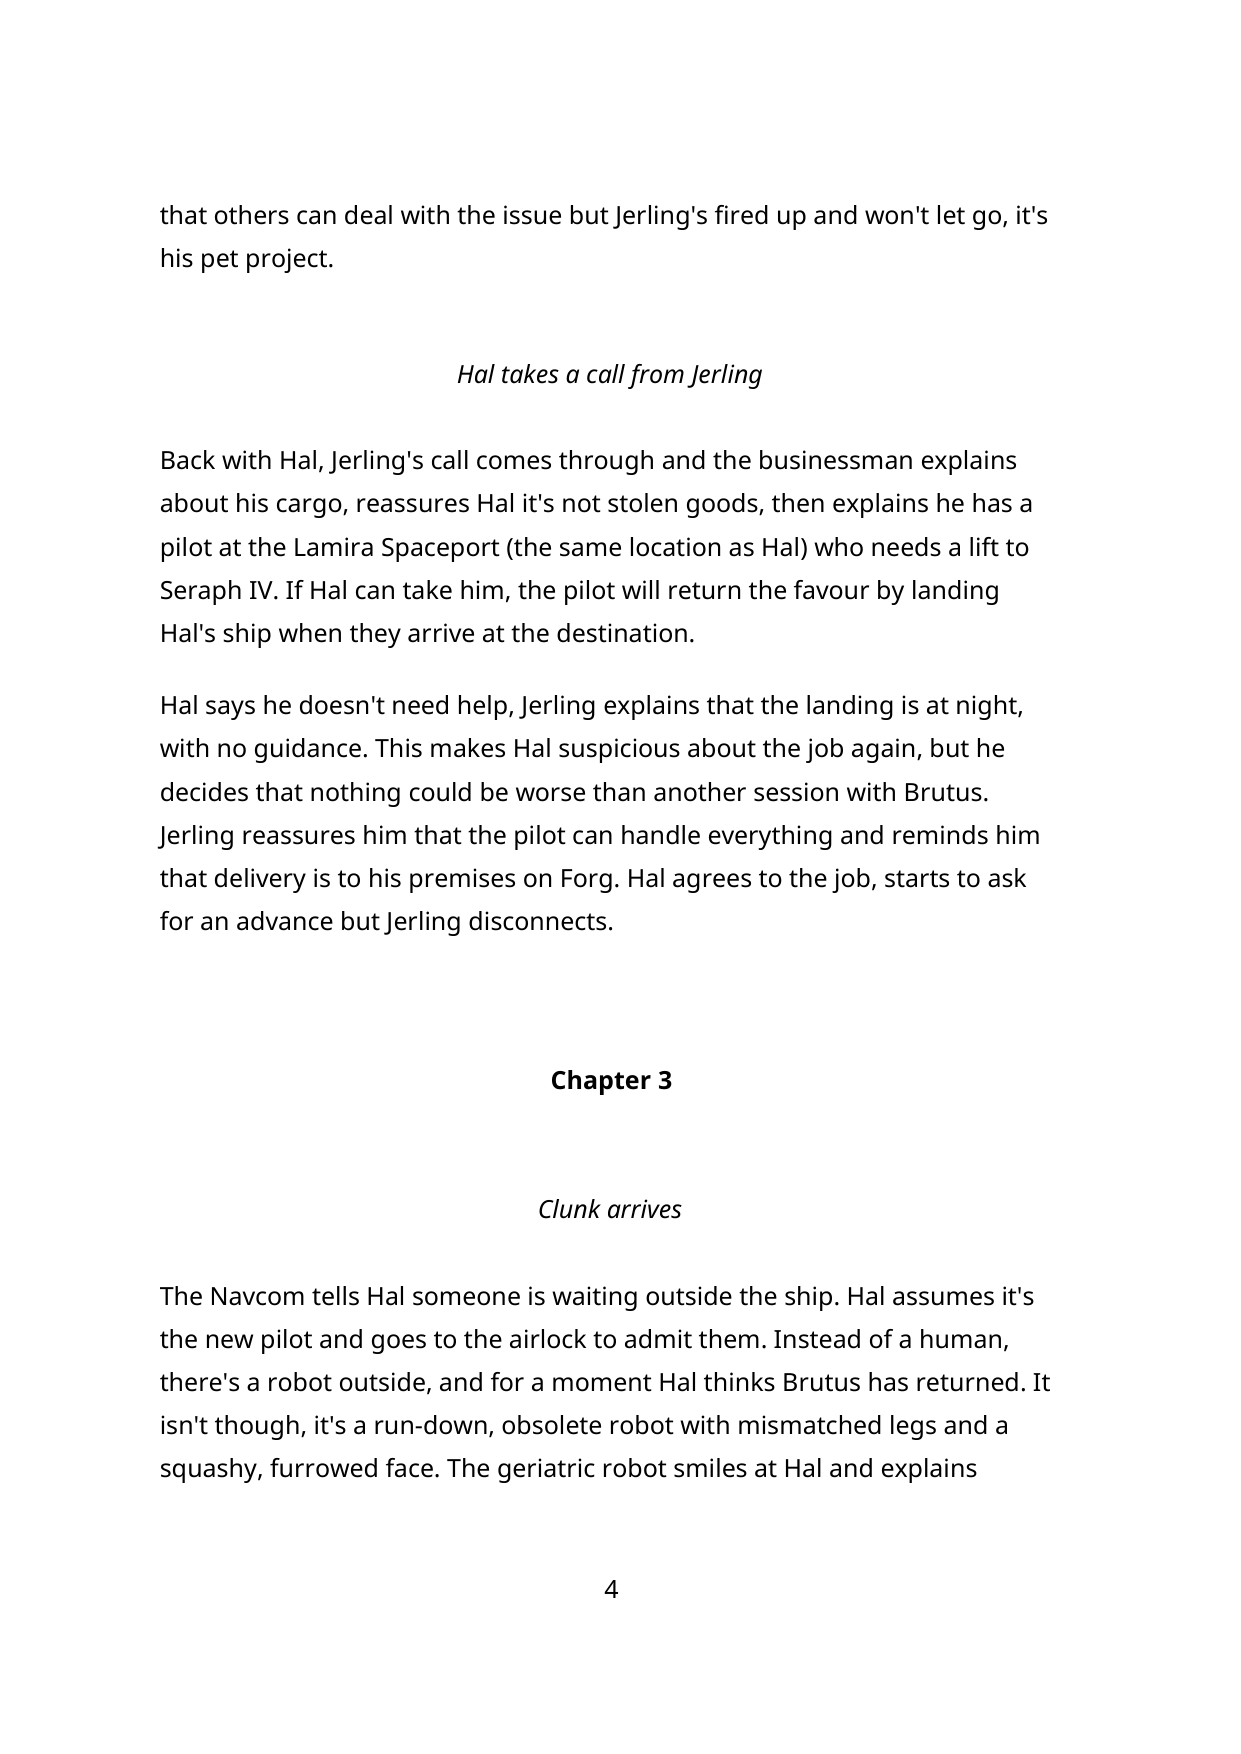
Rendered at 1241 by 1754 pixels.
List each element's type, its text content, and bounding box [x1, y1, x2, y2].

text Back with Hal, Jerling's call comes through and the businessman explains about his cargo, reassures Hal it's not stolen goods, then explains he has a pilot at the Lamira Spaceport (the same location as Hal) who needs a lift to Seraph IV. If Hal can take him, the pilot will return the favour by landing Hal's ship when they arrive at the destination. [159, 434, 1063, 650]
subtitle Hal takes a call from Jerling [159, 348, 1063, 391]
text Hal says he doesn't need help, Jerling explains that the landing is at night, with no guidance. This makes Hal suspicious about the job again, but he decides that nothing could be worse than another session with Brutus. Jerling reassures him that the pilot can handle everything and reminds him that delivery is to his premises on Forg. Hal agrees to the job, starts to ask for an advance but Jerling disconnects. [159, 679, 1063, 938]
subtitle Chapter 3 [159, 1054, 1063, 1097]
subtitle Clunk arrives [159, 1183, 1063, 1226]
text The Navcom tells Hal someone is waiting outside the ship. Hal assumes it's the new pilot and goes to the airlock to admit them. Instead of a human, there's a robot outside, and for a moment Hal thinks Brutus has returned. It isn't though, it's a run-down, obsolete robot with mismatched legs and a squashy, furrowed face. The geriatric robot smiles at Hal and explains [159, 1269, 1063, 1485]
text that others can deal with the issue but Jerling's fired up and won't let go, it's his pet project. [159, 189, 1063, 275]
